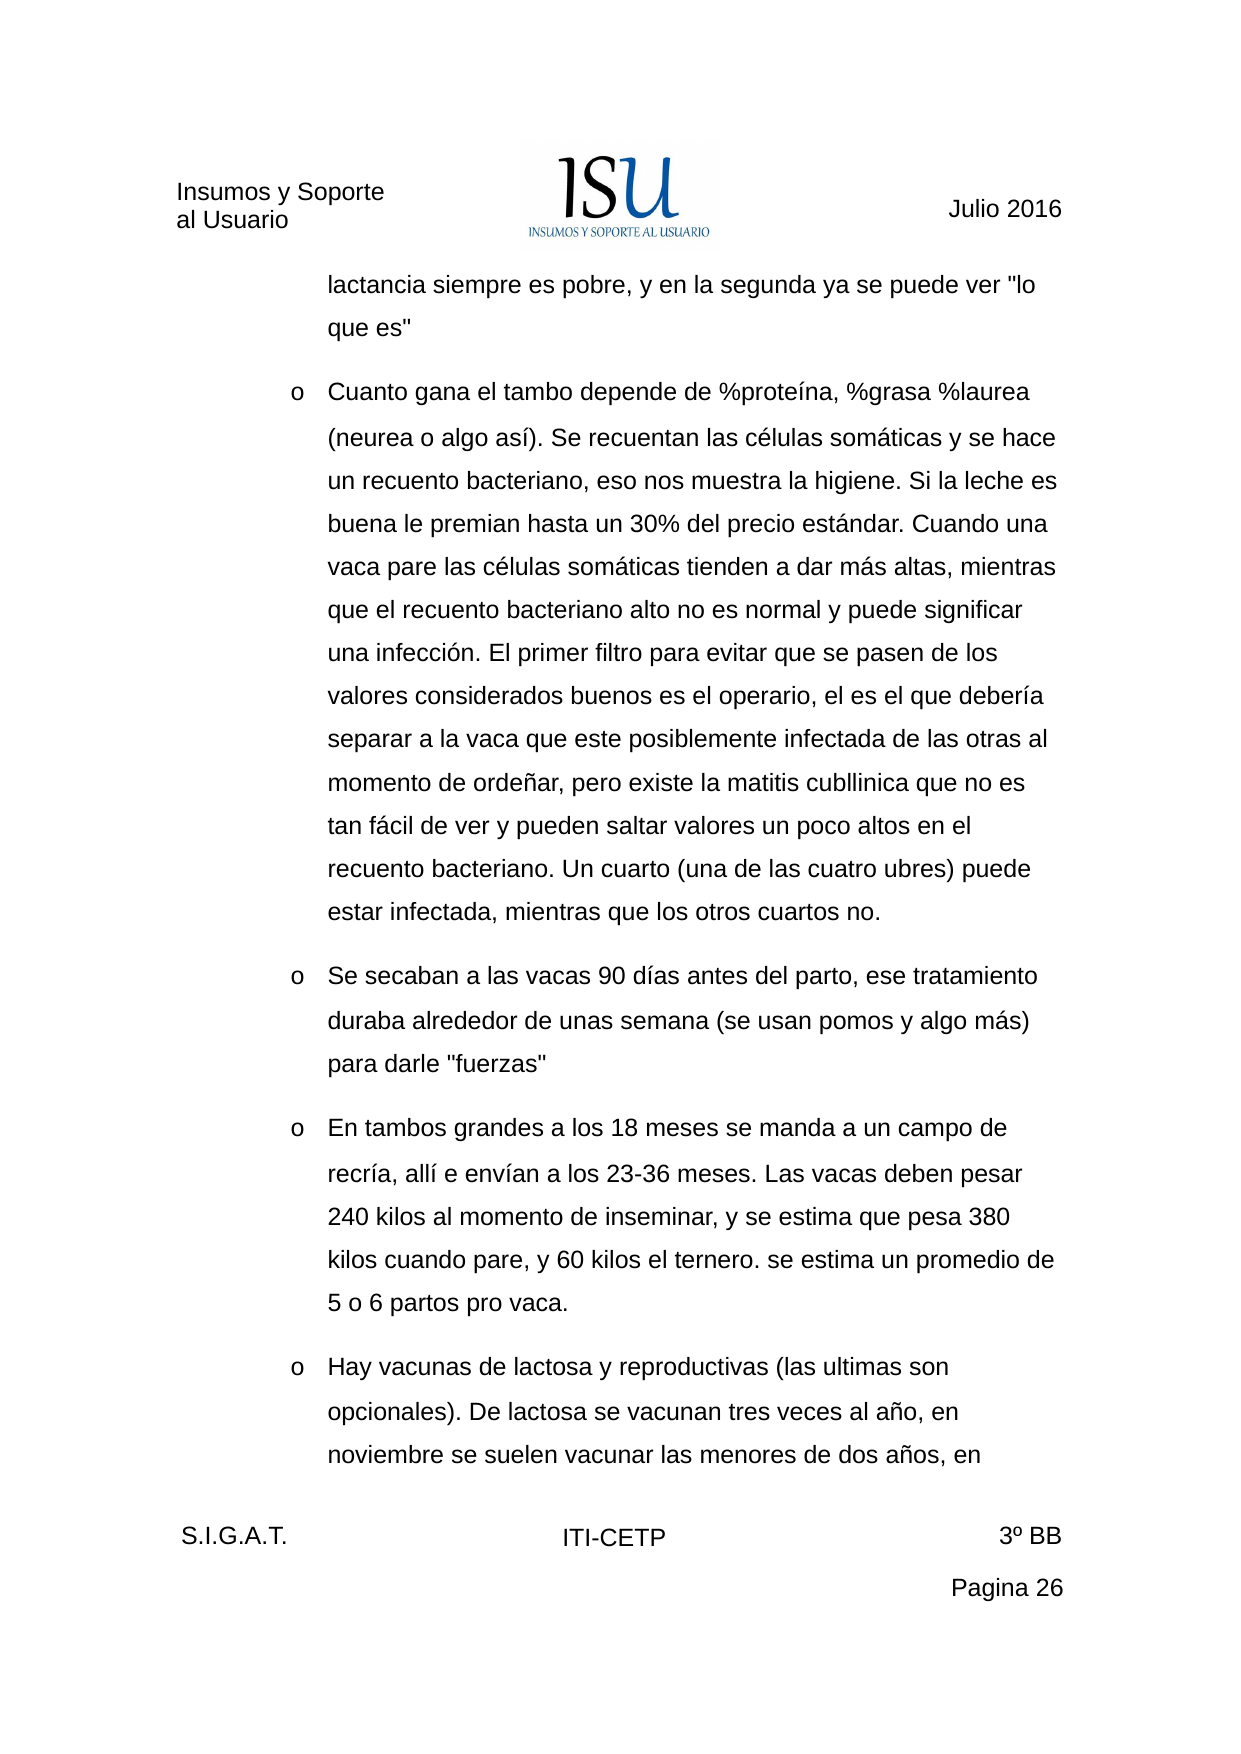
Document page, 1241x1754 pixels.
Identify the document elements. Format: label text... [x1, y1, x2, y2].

list lactancia siempre es pobre, y en la segunda ya se puede ver "lo que es" [290, 270, 1063, 342]
list En tambos grandes a los 18 meses se manda a un campo de recría, allí e envían a los 23-36 meses. Las vacas deben pesar 240 kilos al momento de inseminar, y se estima que pesa 380 kilos cuando pare, y 60 kilos el ternero. se estima un promedio de 5 o 6 partos pro vaca. [290, 1113, 1063, 1317]
picture [517, 138, 723, 252]
list Hay vacunas de lactosa y reproductivas (las ultimas son opcionales). De lactosa se vacunan tres veces al año, en noviembre se suelen vacunar las menores de dos años, en [290, 1352, 1063, 1469]
list Se secaban a las vacas 90 días antes del parto, ese tratamiento duraba alrededor de unas semana (se usan pomos y algo más) para darle "fuerzas" [290, 961, 1063, 1078]
list Cuanto gana el tambo depende de %proteína, %grasa %laurea (neurea o algo así). Se recuentan las células somáticas y se hace un recuento bacteriano, eso nos muestra la higiene. Si la leche es buena le premian hasta un 30% del precio estándar. Cuando una vaca pare las células somáticas tienden a dar más altas, mientras que el recuento bacteriano alto no es normal y puede significar una infección. El primer filtro para evitar que se pasen de los valores considerados buenos es el operario, el es el que debería separar a la vaca que este posiblemente infectada de las otras al momento de ordeñar, pero existe la matitis cubllinica que no es tan fácil de ver y pueden saltar valores un poco altos en el recuento bacteriano. Un cuarto (una de las cuatro ubres) puede estar infectada, mientras que los otros cuartos no. [290, 377, 1063, 926]
